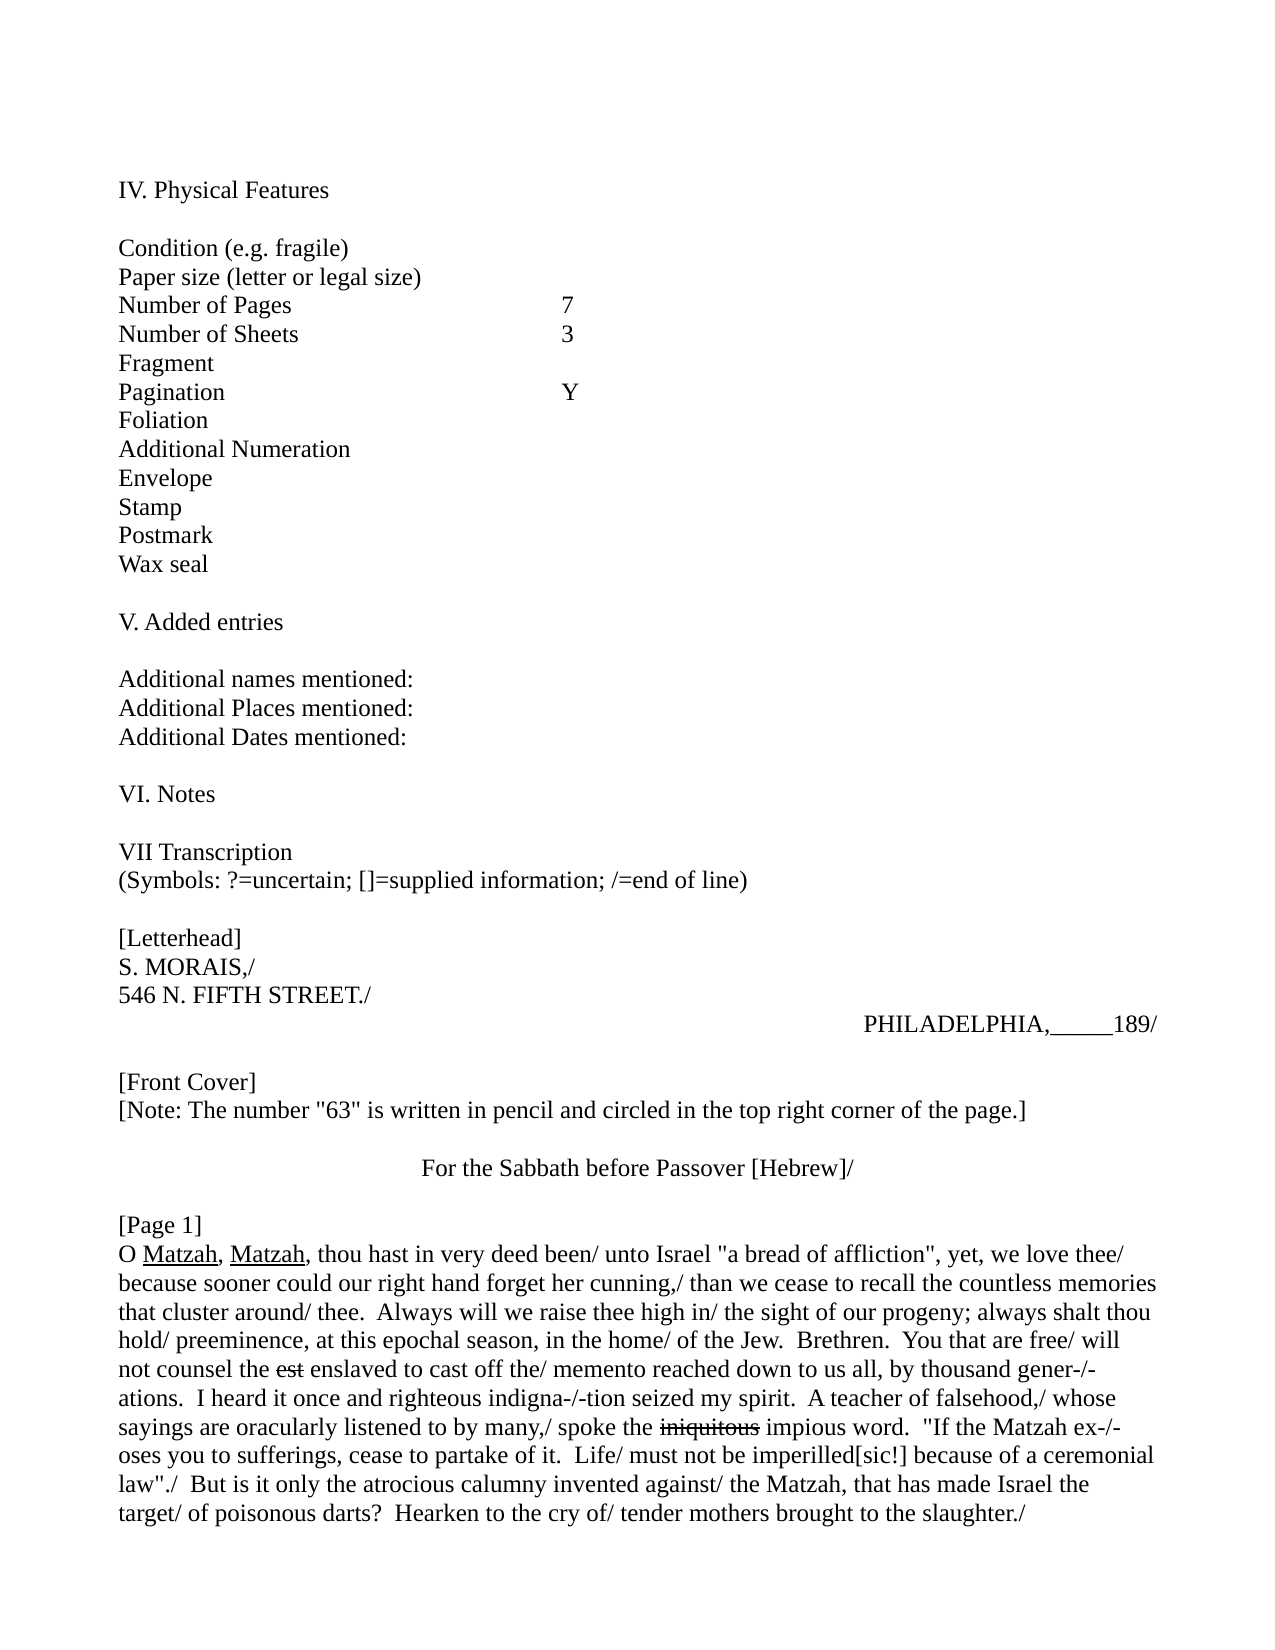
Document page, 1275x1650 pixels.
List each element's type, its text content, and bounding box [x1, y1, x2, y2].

text [Note: The number "63" is written in pencil and circled in the top right corner of the page.] [118, 1096, 1157, 1124]
text Additional names mentioned: [118, 664, 1157, 693]
text Fragment [118, 348, 1157, 377]
text 546 N. FIFTH STREET./ [118, 981, 1157, 1009]
text Additional Numeration [118, 434, 1157, 463]
text [Letterhead] [118, 923, 1157, 952]
text V. Added entries [118, 607, 1157, 636]
text VII Transcription [118, 837, 1157, 866]
text For the Sabbath before Passover [Hebrew]/ [118, 1153, 1157, 1182]
text S. MORAIS,/ [118, 952, 1157, 981]
text [Page 1] [118, 1211, 1157, 1239]
text Stamp [118, 492, 1157, 521]
text Additional Dates mentioned: [118, 722, 1157, 751]
text Envelope [118, 463, 1157, 492]
text Paper size (letter or legal size) [118, 262, 1157, 291]
text Number of Pages 7 [118, 291, 1157, 319]
text Wax seal [118, 549, 1157, 578]
text IV. Physical Features [118, 176, 1157, 204]
text VI. Notes [118, 779, 1157, 808]
text O Matzah, Matzah, thou hast in very deed been/ unto Israel "a bread of affliction", yet, we love thee/ because sooner could our right hand forget her cunning,/ than we cease to recall the countless memories that cluster around/ thee. Always will we raise thee high in/ the sight of our progeny; always shalt thou hold/ preeminence, at this epochal season, in the home/ of the Jew. Brethren. You that are free/ will not counsel the est enslaved to cast off the/ memento reached down to us all, by thousand gener-/-ations. I heard it once and righteous indigna-/-tion seized my spirit. A teacher of falsehood,/ whose sayings are oracularly listened to by many,/ spoke the iniquitous impious word. "If the Matzah ex-/-oses you to sufferings, cease to partake of it. Life/ must not be imperilled[sic!] because of a ceremonial law"./ But is it only the atrocious calumny invented against/ the Matzah, that has made Israel the target/ of poisonous darts? Hearken to the cry of/ tender mothers brought to the slaughter./ [118, 1239, 1157, 1527]
text Number of Sheets 3 [118, 319, 1157, 348]
text Pagination Y [118, 377, 1157, 406]
text Foliation [118, 406, 1157, 434]
text (Symbols: ?=uncertain; []=supplied information; /=end of line) [118, 866, 1157, 894]
text Condition (e.g. fragile) [118, 233, 1157, 262]
text Additional Places mentioned: [118, 693, 1157, 722]
text [Front Cover] [118, 1067, 1157, 1096]
text PHILADELPHIA,_____189/ [118, 1009, 1157, 1038]
text Postma rk [118, 521, 1157, 549]
